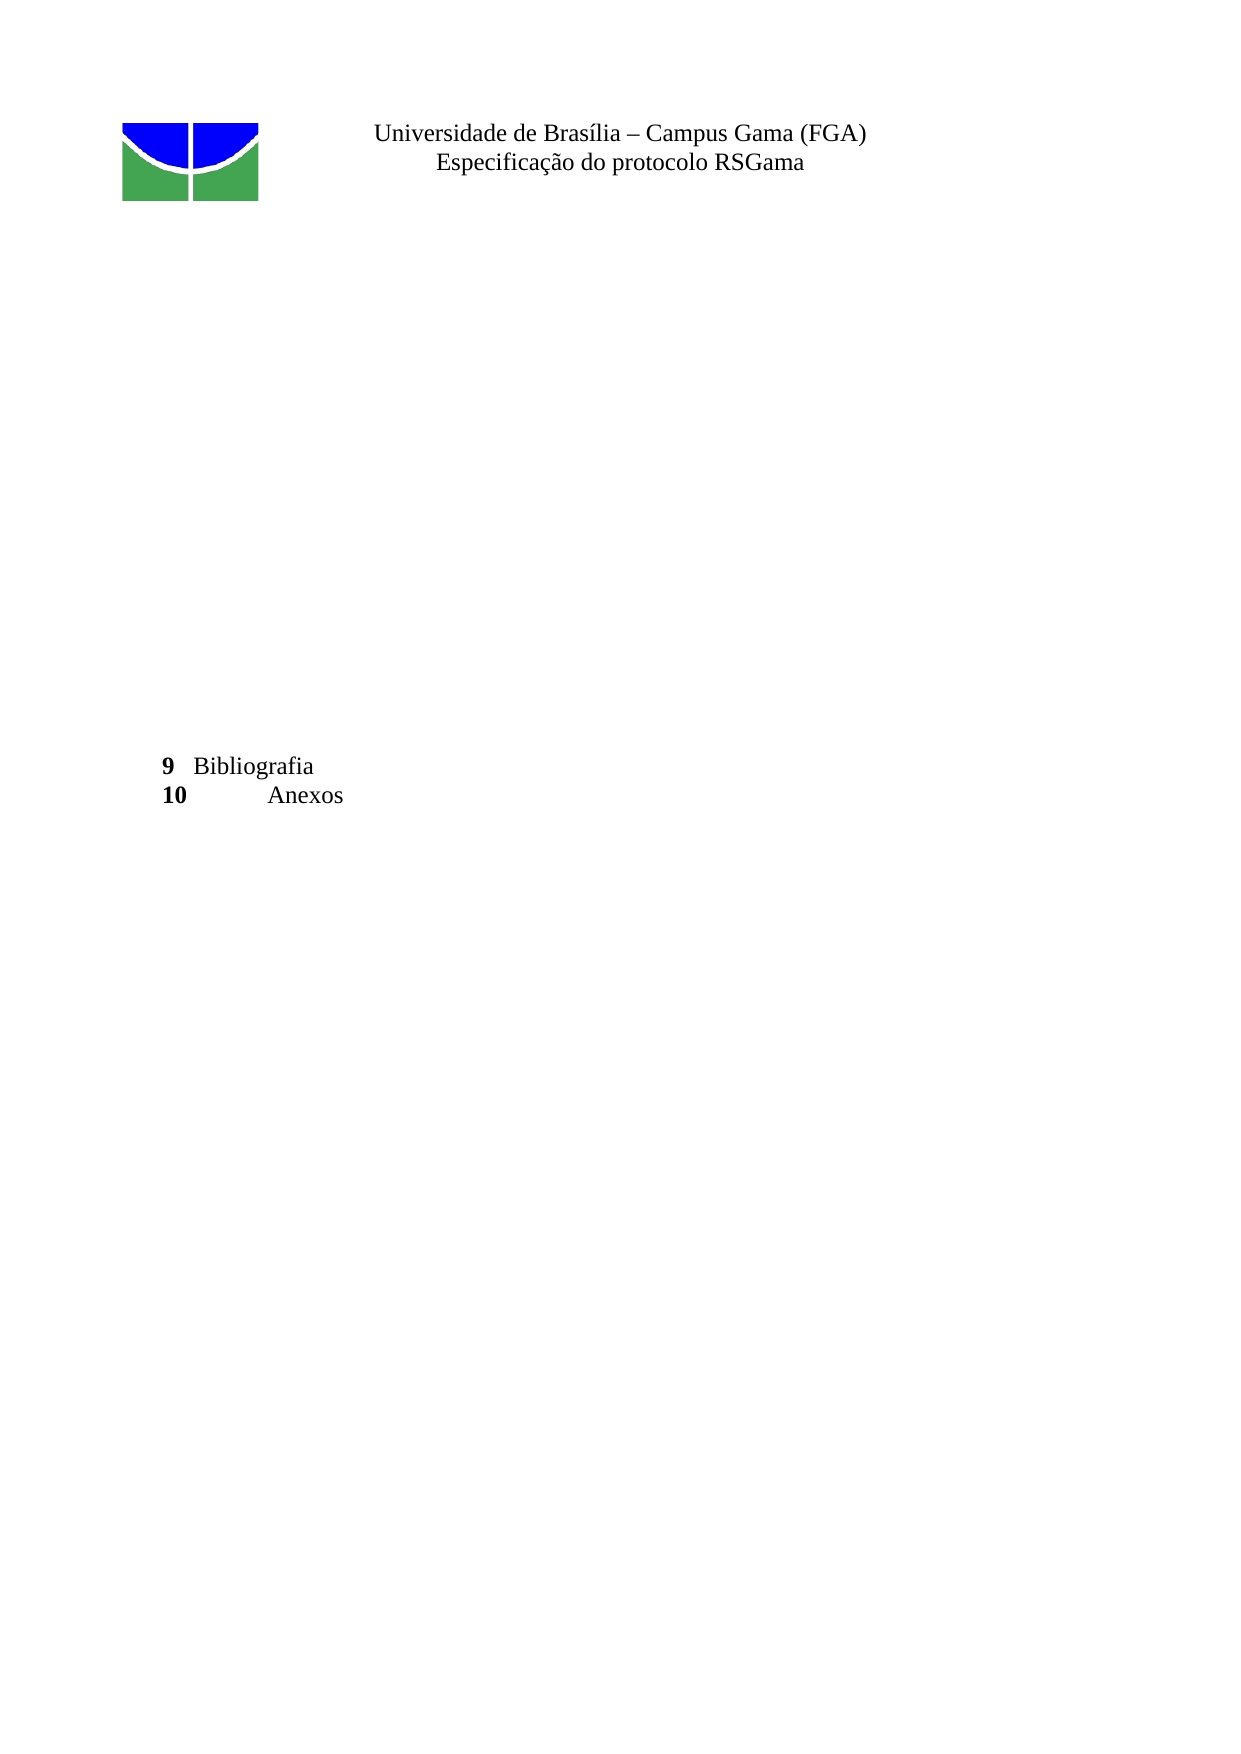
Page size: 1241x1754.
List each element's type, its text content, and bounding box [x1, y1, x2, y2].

picture [122, 123, 259, 201]
list Bibliografia [156, 751, 1122, 780]
list Anexos [156, 780, 1122, 809]
